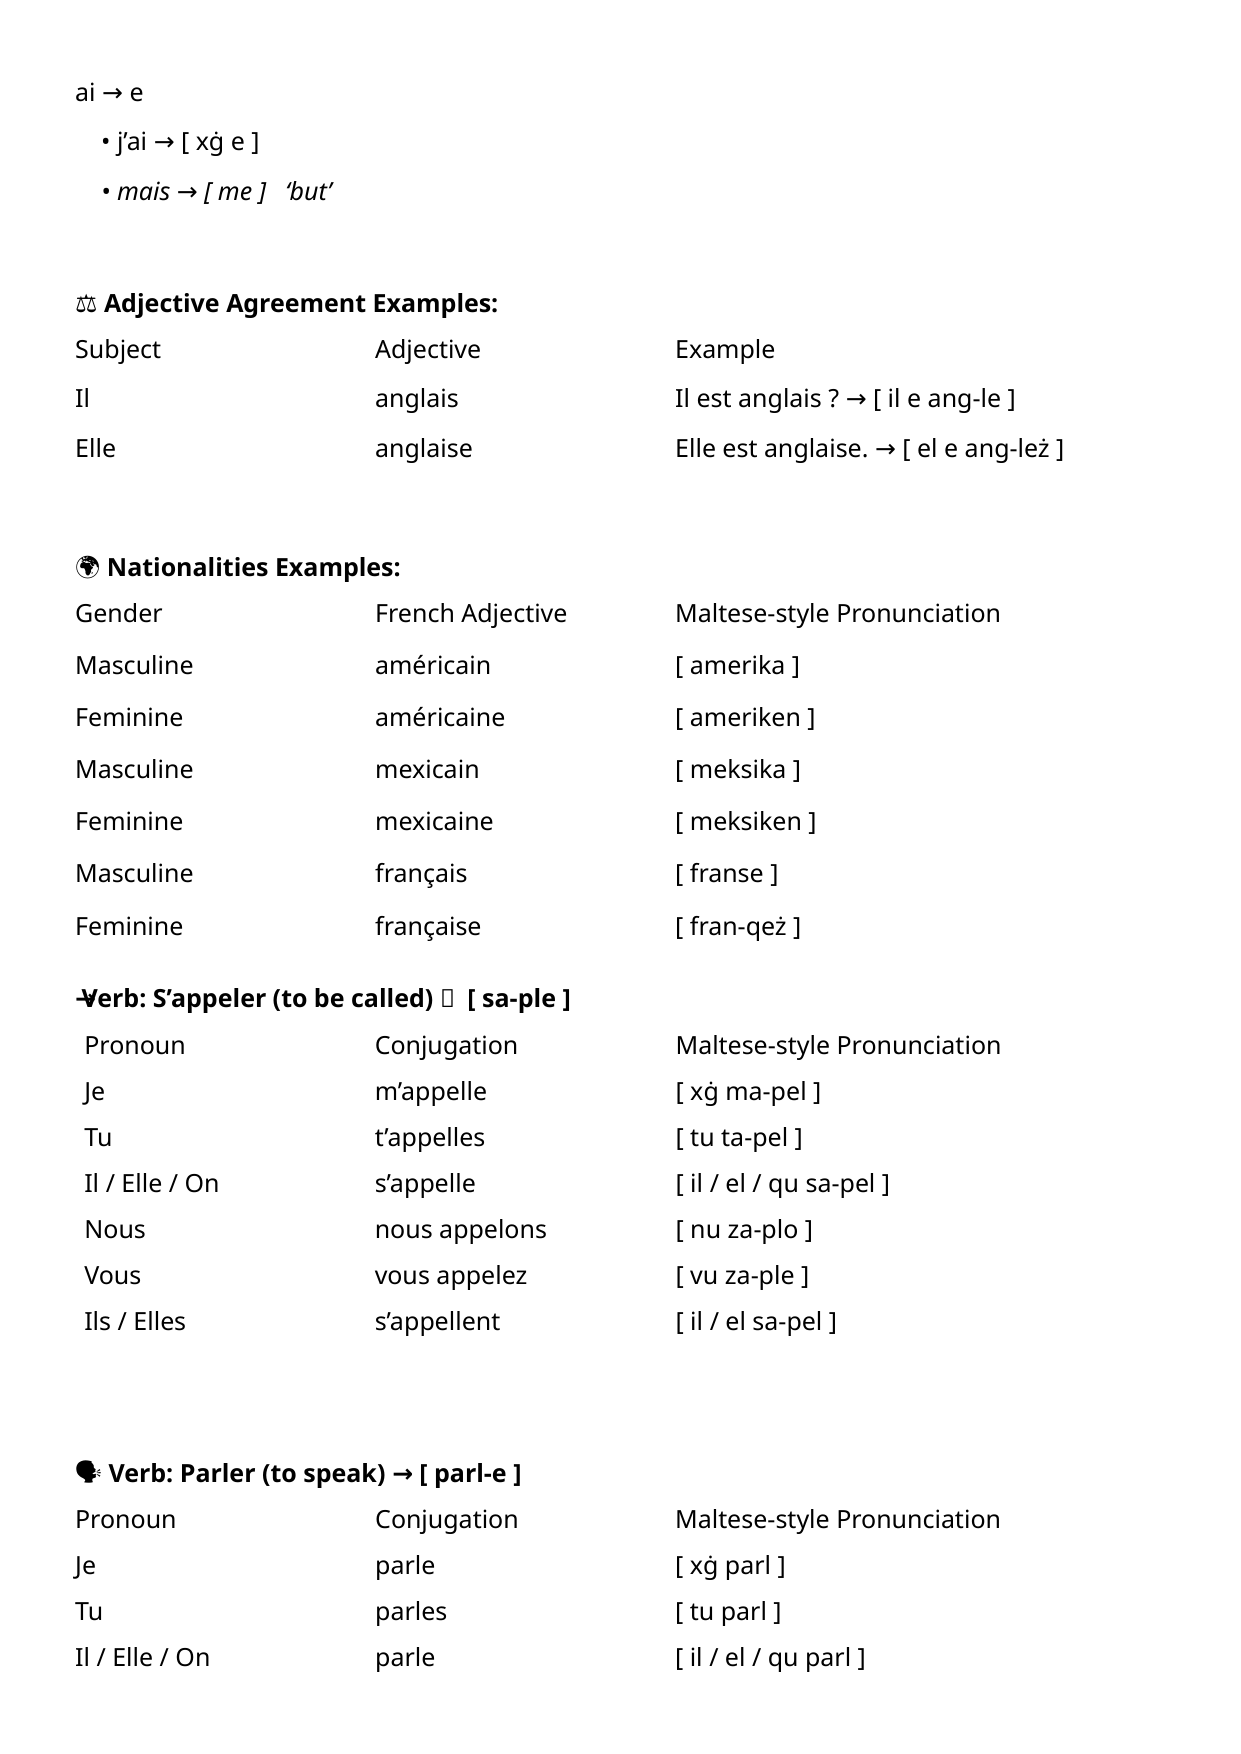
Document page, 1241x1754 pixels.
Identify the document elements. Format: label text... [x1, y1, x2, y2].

table_cell Masculine [64, 856, 364, 908]
table_cell mexicain [364, 752, 664, 804]
text • mais → [ me ] ‘but’ [75, 173, 1165, 207]
table_header Pronoun [73, 1028, 363, 1074]
table_cell français [364, 856, 664, 908]
table_cell [ tu ta-pel ] [664, 1120, 1151, 1166]
table_cell Masculine [64, 648, 364, 700]
table_cell parles [364, 1594, 664, 1640]
table_cell [ il / el sa-pel ] [664, 1304, 1151, 1350]
table_cell anglais [364, 381, 664, 430]
table_cell [ il / el / qu sa-pel ] [664, 1166, 1151, 1212]
table_cell [ nu za-plo ] [664, 1212, 1151, 1258]
table_cell Masculine [64, 752, 364, 804]
table_header Example [664, 332, 1154, 381]
table_cell s’appellent [363, 1304, 664, 1350]
table_cell Feminine [64, 700, 364, 752]
table_cell Nous [73, 1212, 363, 1258]
table_cell parle [364, 1548, 664, 1594]
table_cell anglaise [364, 430, 664, 479]
table_cell m’appelle [363, 1074, 664, 1120]
table_cell [ xġ parl ] [664, 1548, 1151, 1594]
table_cell [ tu parl ] [664, 1594, 1151, 1640]
table_header Subject [64, 332, 364, 381]
table_header Conjugation [363, 1028, 664, 1074]
table_cell [ il / el / qu parl ] [664, 1640, 1151, 1674]
table_cell [ meksiken ] [664, 804, 1151, 856]
table_cell Ils / Elles [73, 1304, 363, 1350]
table_cell Elle [64, 430, 364, 479]
table_cell vous appelez [363, 1258, 664, 1304]
table_header Maltese-style Pronunciation [664, 1502, 1151, 1548]
table_cell [ vu za-ple ] [664, 1258, 1151, 1304]
subtitle ⚖️ Adjective Agreement Examples: [75, 286, 1165, 319]
table_cell française [364, 908, 664, 960]
table_header Conjugation [364, 1502, 664, 1548]
table_cell mexicaine [364, 804, 664, 856]
subtitle 🗣️ Verb: Parler (to speak) → [ parl-e ] [75, 1455, 1165, 1489]
table_cell nous appelons [363, 1212, 664, 1258]
table_cell Il est anglais ? → [ il e ang-le ] [664, 381, 1154, 430]
table_cell [ fran-qeż ] [664, 908, 1151, 960]
table_cell [ xġ ma-pel ] [664, 1074, 1151, 1120]
table_cell Il / Elle / On [64, 1640, 364, 1674]
table_cell Vous [73, 1258, 363, 1304]
table_cell Il / Elle / On [73, 1166, 363, 1212]
table_cell Il [64, 381, 364, 430]
table_cell [ meksika ] [664, 752, 1151, 804]
table_header Adjective [364, 332, 664, 381]
table_header Gender [64, 596, 364, 648]
table_cell parle [364, 1640, 664, 1674]
table_cell Elle est anglaise. → [ el e ang-leż ] [664, 430, 1154, 479]
table_cell t’appelles [363, 1120, 664, 1166]
table_header Maltese-style Pronunciation [664, 1028, 1151, 1074]
table_cell s’appelle [363, 1166, 664, 1212]
table_cell [ franse ] [664, 856, 1151, 908]
table_header French Adjective [364, 596, 664, 648]
table_header Pronoun [64, 1502, 364, 1548]
text • j’ai → [ xġ e ] [75, 124, 1165, 158]
table_header Maltese-style Pronunciation [664, 596, 1151, 648]
text ai → e [75, 75, 1165, 109]
table_cell américain [364, 648, 664, 700]
table_cell Je [73, 1074, 363, 1120]
table_cell [ amerika ] [664, 648, 1151, 700]
subtitle 🌍 Nationalities Examples: [75, 549, 1165, 583]
table_cell Feminine [64, 908, 364, 960]
table_cell Feminine [64, 804, 364, 856]
table_cell Tu [73, 1120, 363, 1166]
subtitle 📛 Verb: S’appeler (to be called) → [ sa-ple ] [75, 981, 1165, 1015]
table_cell américaine [364, 700, 664, 752]
table_cell Tu [64, 1594, 364, 1640]
table_cell [ ameriken ] [664, 700, 1151, 752]
table_cell Je [64, 1548, 364, 1594]
